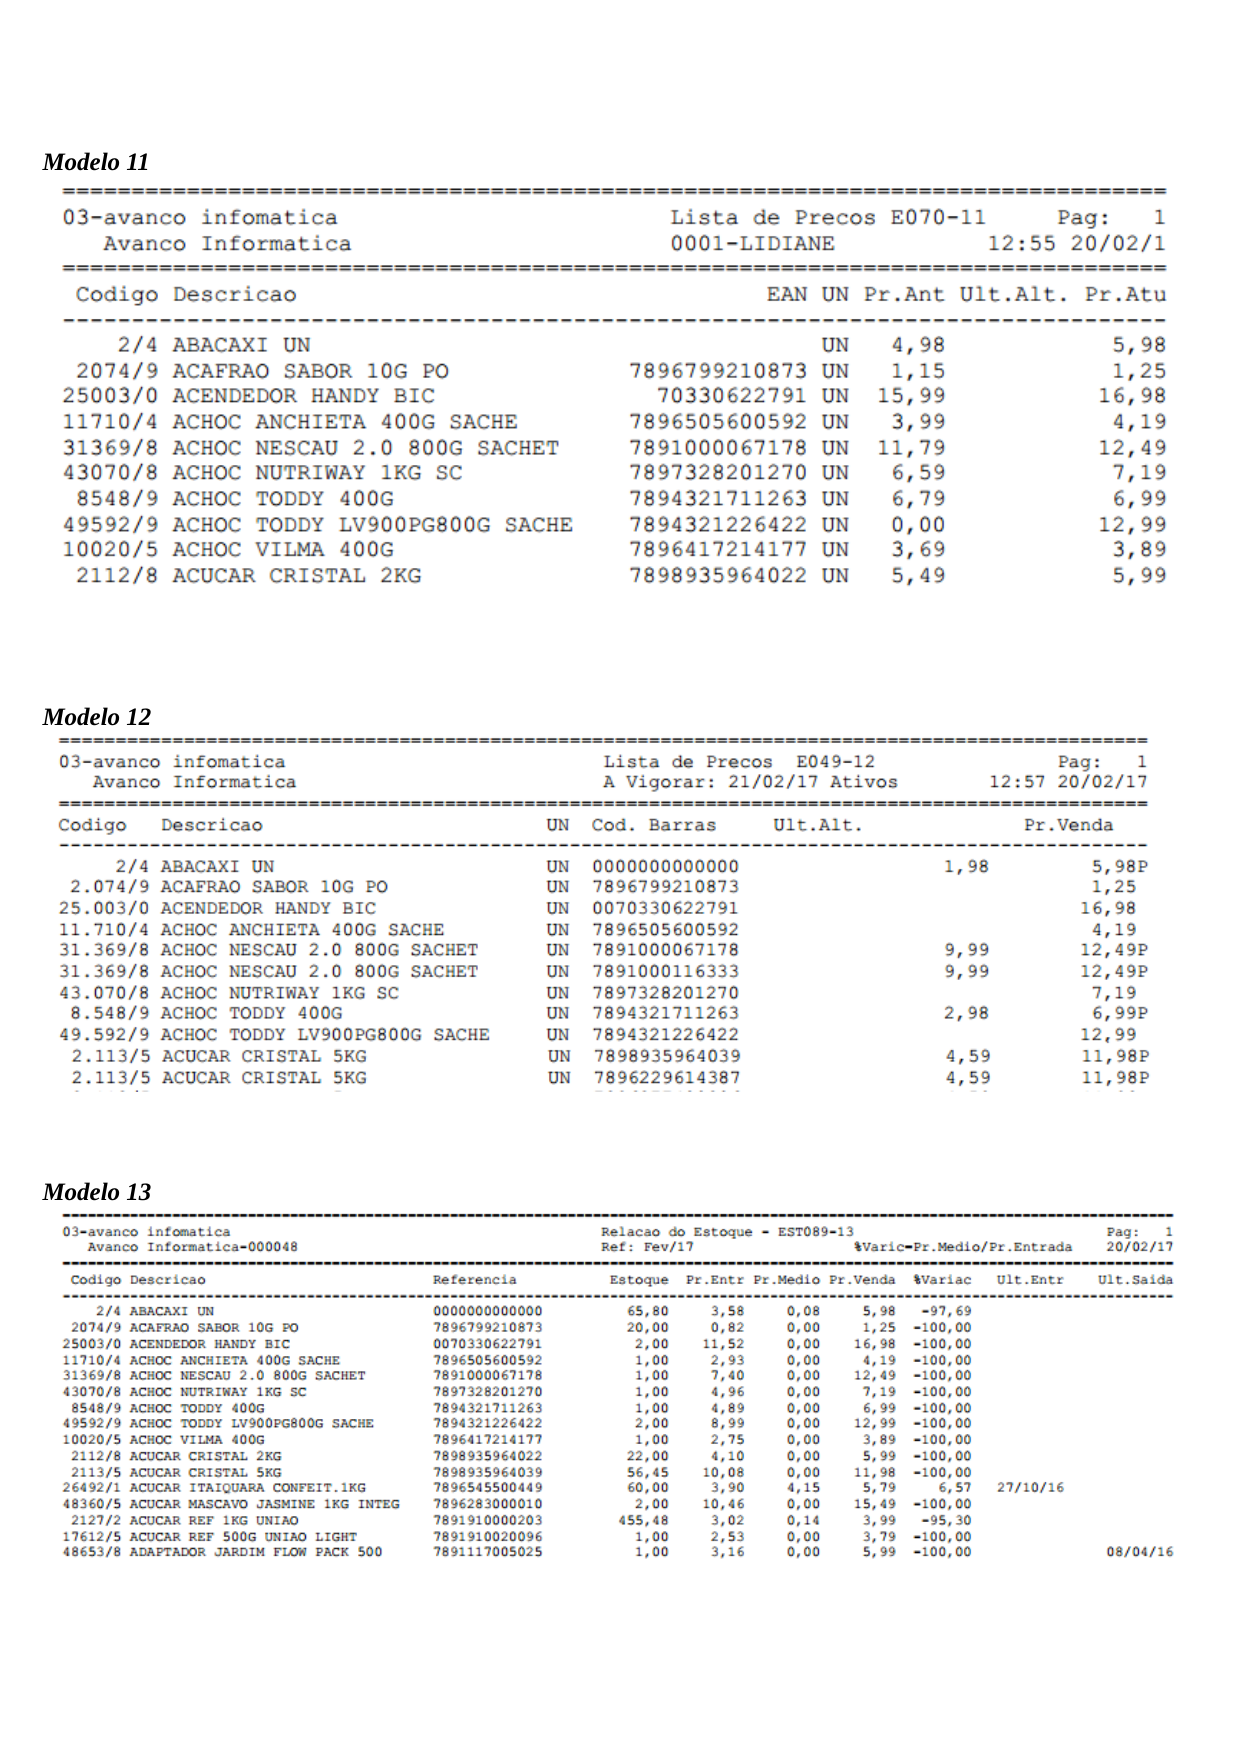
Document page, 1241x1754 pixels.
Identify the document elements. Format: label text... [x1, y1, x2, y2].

picture [52, 175, 1179, 587]
picture [52, 730, 1179, 1092]
text Modelo 12 [42, 702, 1189, 730]
text Modelo 11 [42, 147, 1189, 176]
picture [52, 1206, 1179, 1563]
text Modelo 13 [42, 1177, 1189, 1206]
